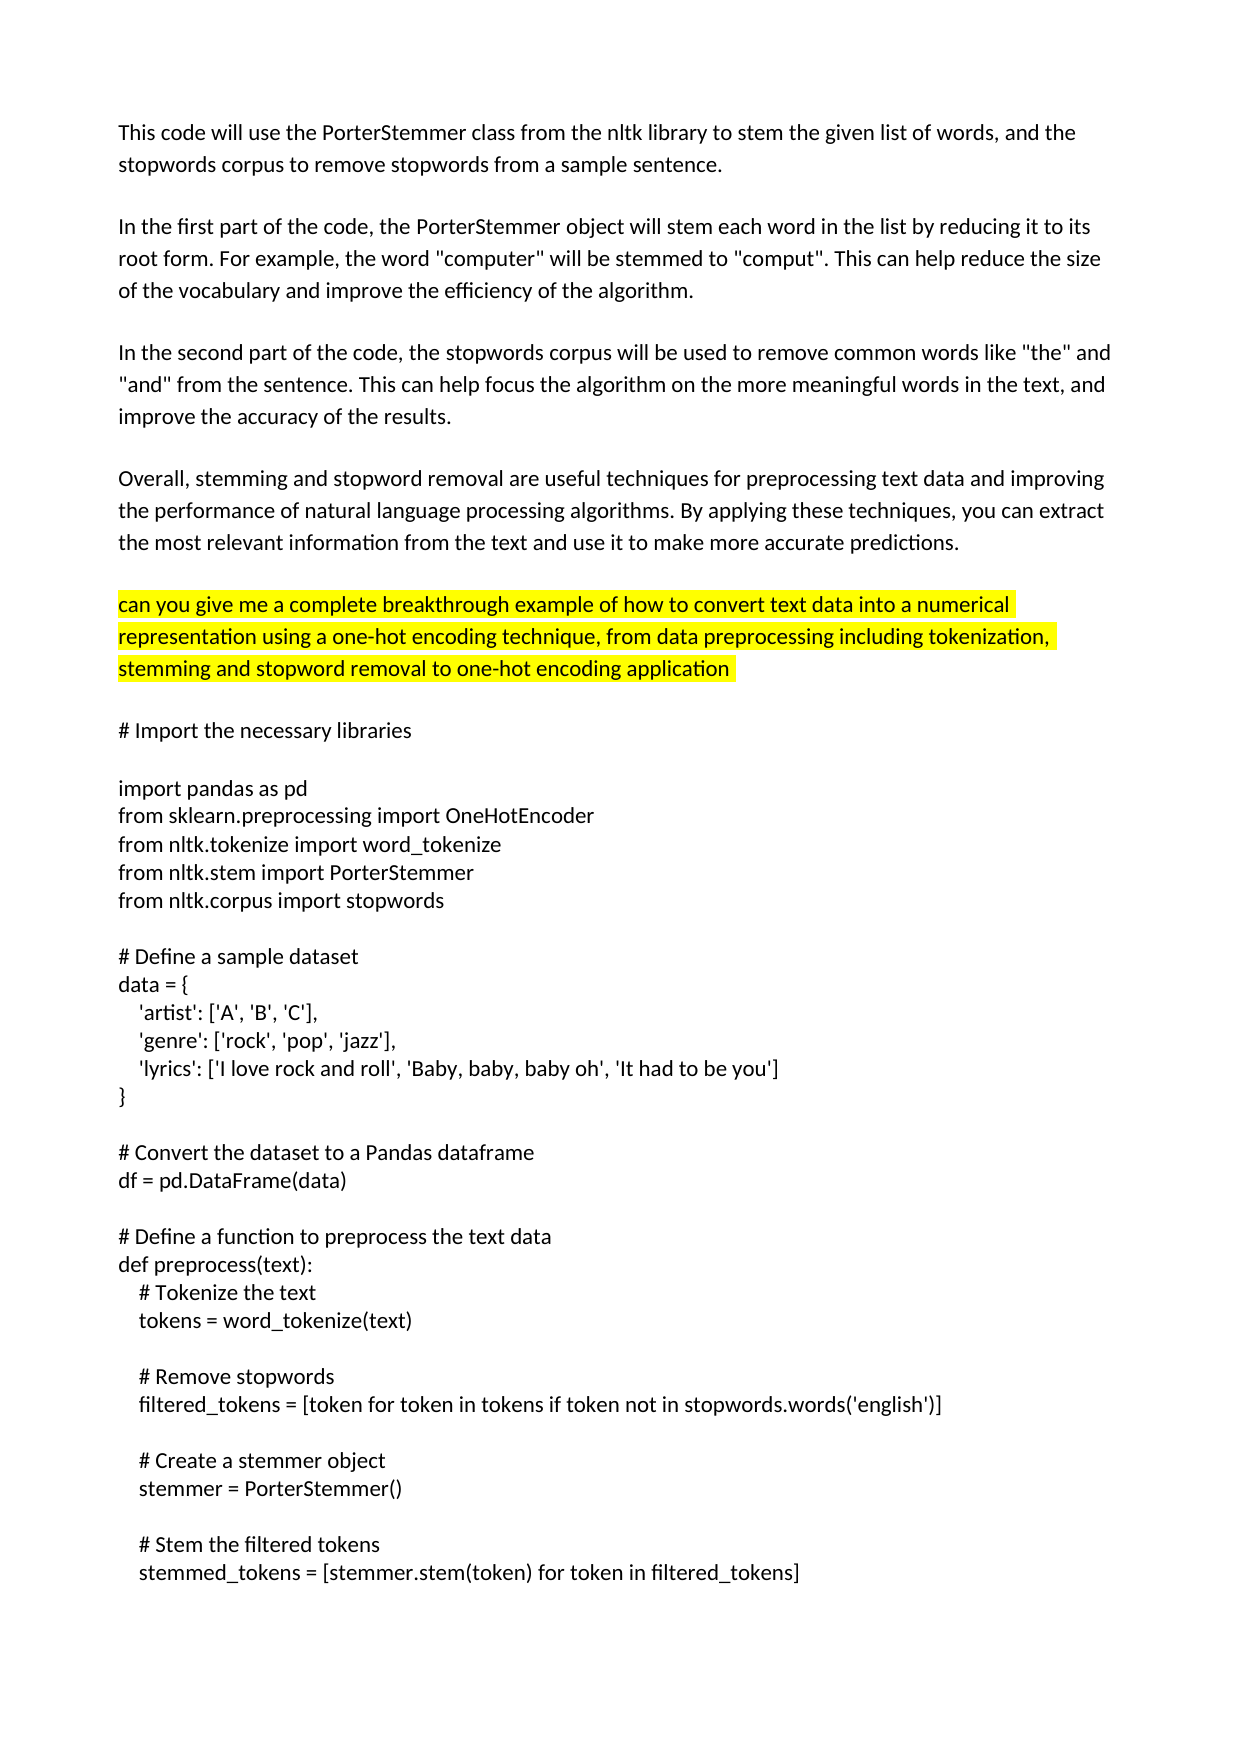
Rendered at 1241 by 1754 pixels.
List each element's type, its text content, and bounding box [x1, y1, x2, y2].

text def preprocess(text): [118, 1250, 1122, 1278]
text # Stem the filtered tokens [118, 1530, 1122, 1558]
text 'lyrics': ['I love rock and roll', 'Baby, baby, baby oh', 'It had to be you'] [118, 1054, 1122, 1082]
text Overall, stemming and stopword removal are useful techniques for preprocessing text data and improving the performance of natural language processing algorithms. By applying these techniques, you can extract the most relevant information from the text and use it to make more accurate predictions. [118, 464, 1122, 556]
text stemmer = PorterStemmer() [118, 1474, 1122, 1502]
text data = { [118, 970, 1122, 998]
text import pandas as pd [118, 774, 1122, 802]
text can you give me a complete breakthrough example of how to convert text data into a numerical representation using a one-hot encoding technique, from data preprocessing including tokenization, stemming and stopword removal to one-hot encoding application [118, 590, 1122, 682]
text This code will use the PorterStemmer class from the nltk library to stem the given list of words, and the stopwords corpus to remove stopwords from a sample sentence. [118, 118, 1122, 178]
text tokens = word_tokenize(text) [118, 1306, 1122, 1334]
text In the first part of the code, the PorterStemmer object will stem each word in the list by reducing it to its root form. For example, the word "computer" will be stemmed to "comput". This can help reduce the size of the vocabulary and improve the efficiency of the algorithm. [118, 212, 1122, 304]
text stemmed_tokens = [stemmer.stem(token) for token in filtered_tokens] [118, 1558, 1122, 1586]
text # Import the necessary libraries [118, 716, 1122, 744]
text # Tokenize the text [118, 1278, 1122, 1306]
text filtered_tokens = [token for token in tokens if token not in stopwords.words('english')] [118, 1390, 1122, 1418]
text # Define a function to preprocess the text data [118, 1222, 1122, 1250]
text # Create a stemmer object [118, 1446, 1122, 1474]
text 'genre': ['rock', 'pop', 'jazz'], [118, 1026, 1122, 1054]
text 'artist': ['A', 'B', 'C'], [118, 998, 1122, 1026]
text from nltk.corpus import stopwords [118, 886, 1122, 914]
text # Convert the dataset to a Pandas dataframe [118, 1138, 1122, 1166]
text } [118, 1082, 1122, 1110]
text # Define a sample dataset [118, 942, 1122, 970]
text from nltk.stem import PorterStemmer [118, 858, 1122, 886]
text from sklearn.preprocessing import OneHotEncoder [118, 802, 1122, 830]
text In the second part of the code, the stopwords corpus will be used to remove common words like "the" and "and" from the sentence. This can help focus the algorithm on the more meaningful words in the text, and improve the accuracy of the results. [118, 338, 1122, 430]
text # Remove stopwords [118, 1362, 1122, 1390]
text from nltk.tokenize import word_tokenize [118, 830, 1122, 858]
text df = pd.DataFrame(data) [118, 1166, 1122, 1194]
